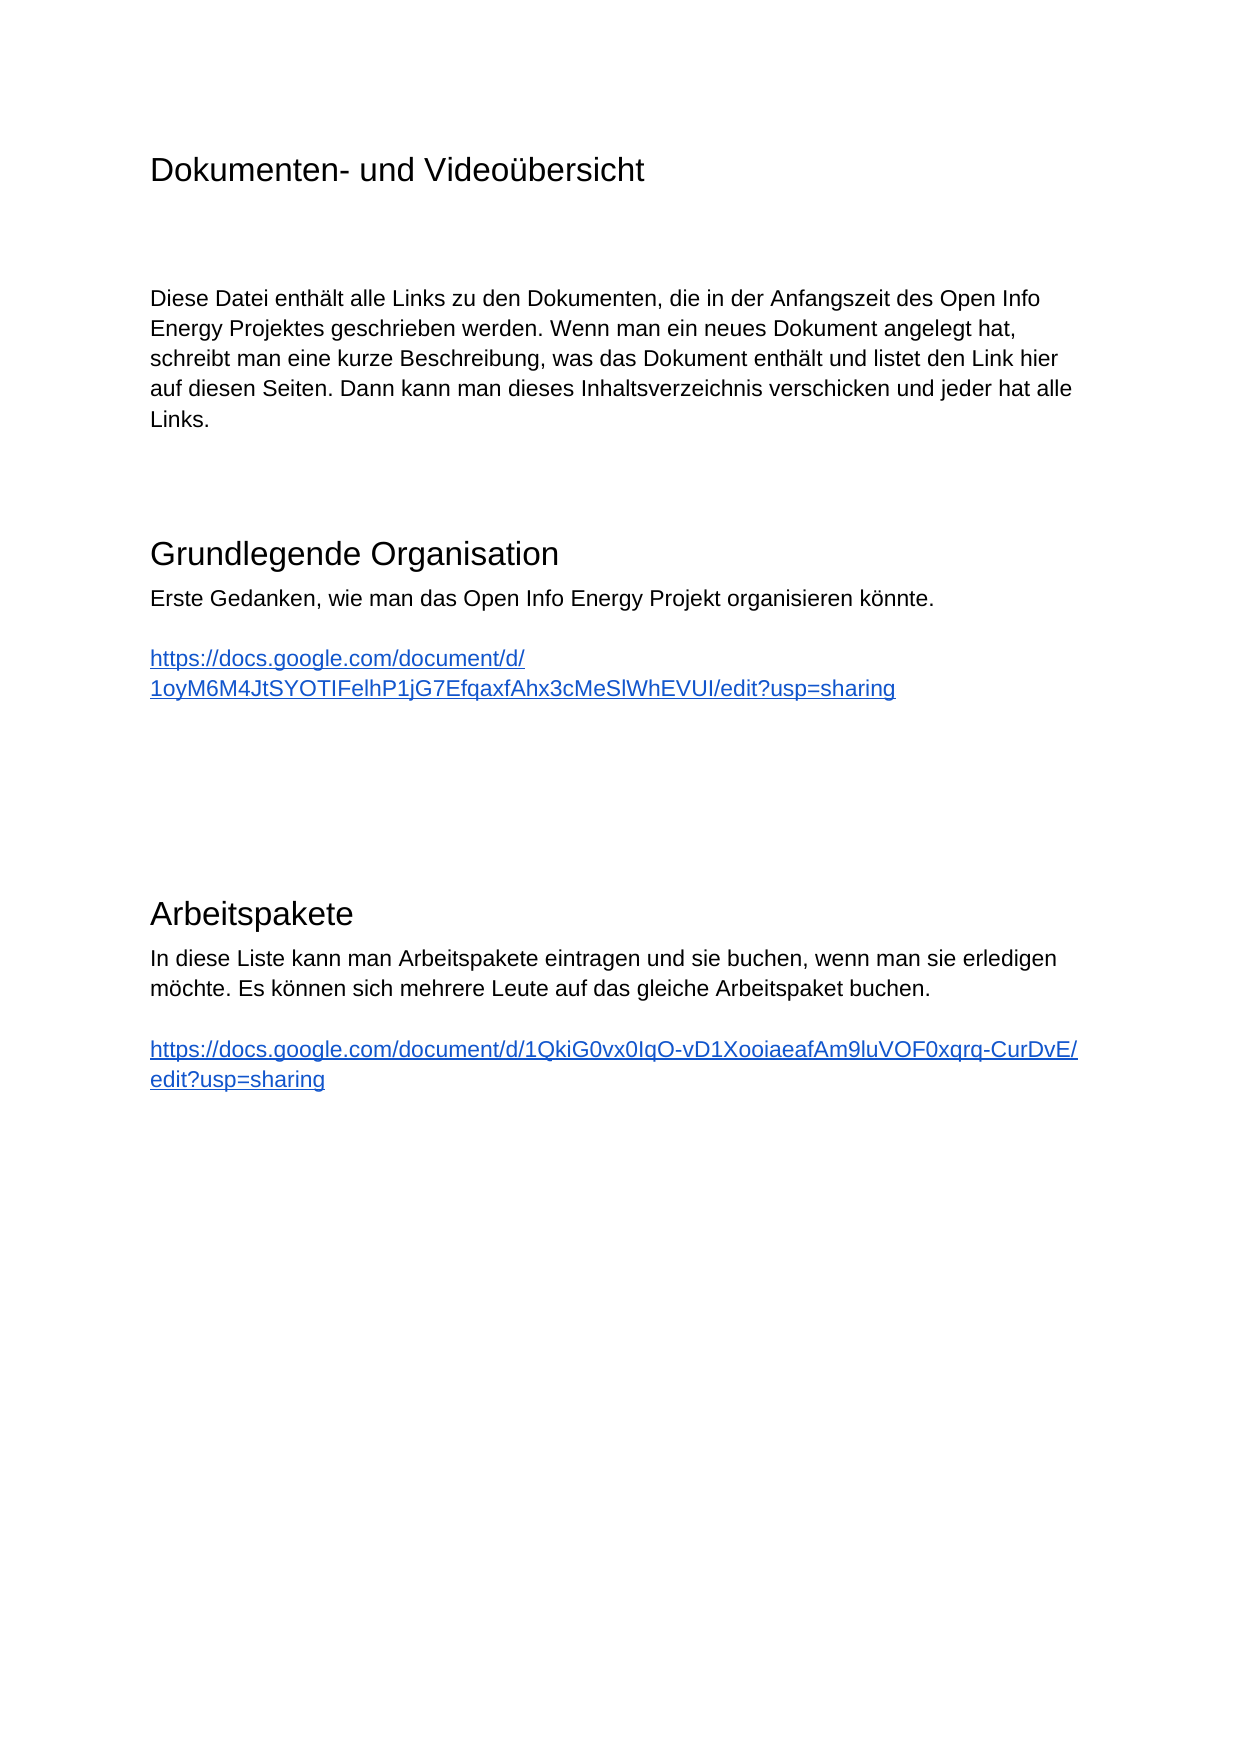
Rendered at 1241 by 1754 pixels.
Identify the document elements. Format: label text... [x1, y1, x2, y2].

text In diese Liste kann man Arbeitspakete eintragen und sie buchen, wenn man sie erledigen möchte. Es können sich mehrere Leute auf das gleiche Arbeitspaket buchen. [150, 945, 1090, 1002]
text Dokumenten- und Videoübersicht [150, 150, 1090, 188]
text https://docs.google.com/document/d/1QkiG0vx0IqO-vD1XooiaeafAm9luVOF0xqrq-CurDvE/edit?usp=sharing [150, 1036, 1090, 1092]
subtitle Grundlegende Organisation [150, 534, 1090, 572]
text https://docs.google.com/document/d/1oyM6M4JtSYOTIFelhP1jG7EfqaxfAhx3cMeSlWhEVUI/edit?usp=sharing [150, 645, 1090, 702]
text Diese Datei enthält alle Links zu den Dokumenten, die in der Anfangszeit des Open Info Energy Projektes geschrieben werden. Wenn man ein neues Dokument angelegt hat, schreibt man eine kurze Beschreibung, was das Dokument enthält und listet den Link hier auf diesen Seiten. Dann kann man dieses Inhaltsverzeichnis verschicken und jeder hat alle Links. [150, 285, 1090, 432]
subtitle Arbeitspakete [150, 894, 1090, 932]
text Erste Gedanken, wie man das Open Info Energy Projekt organisieren könnte. [150, 585, 1090, 611]
